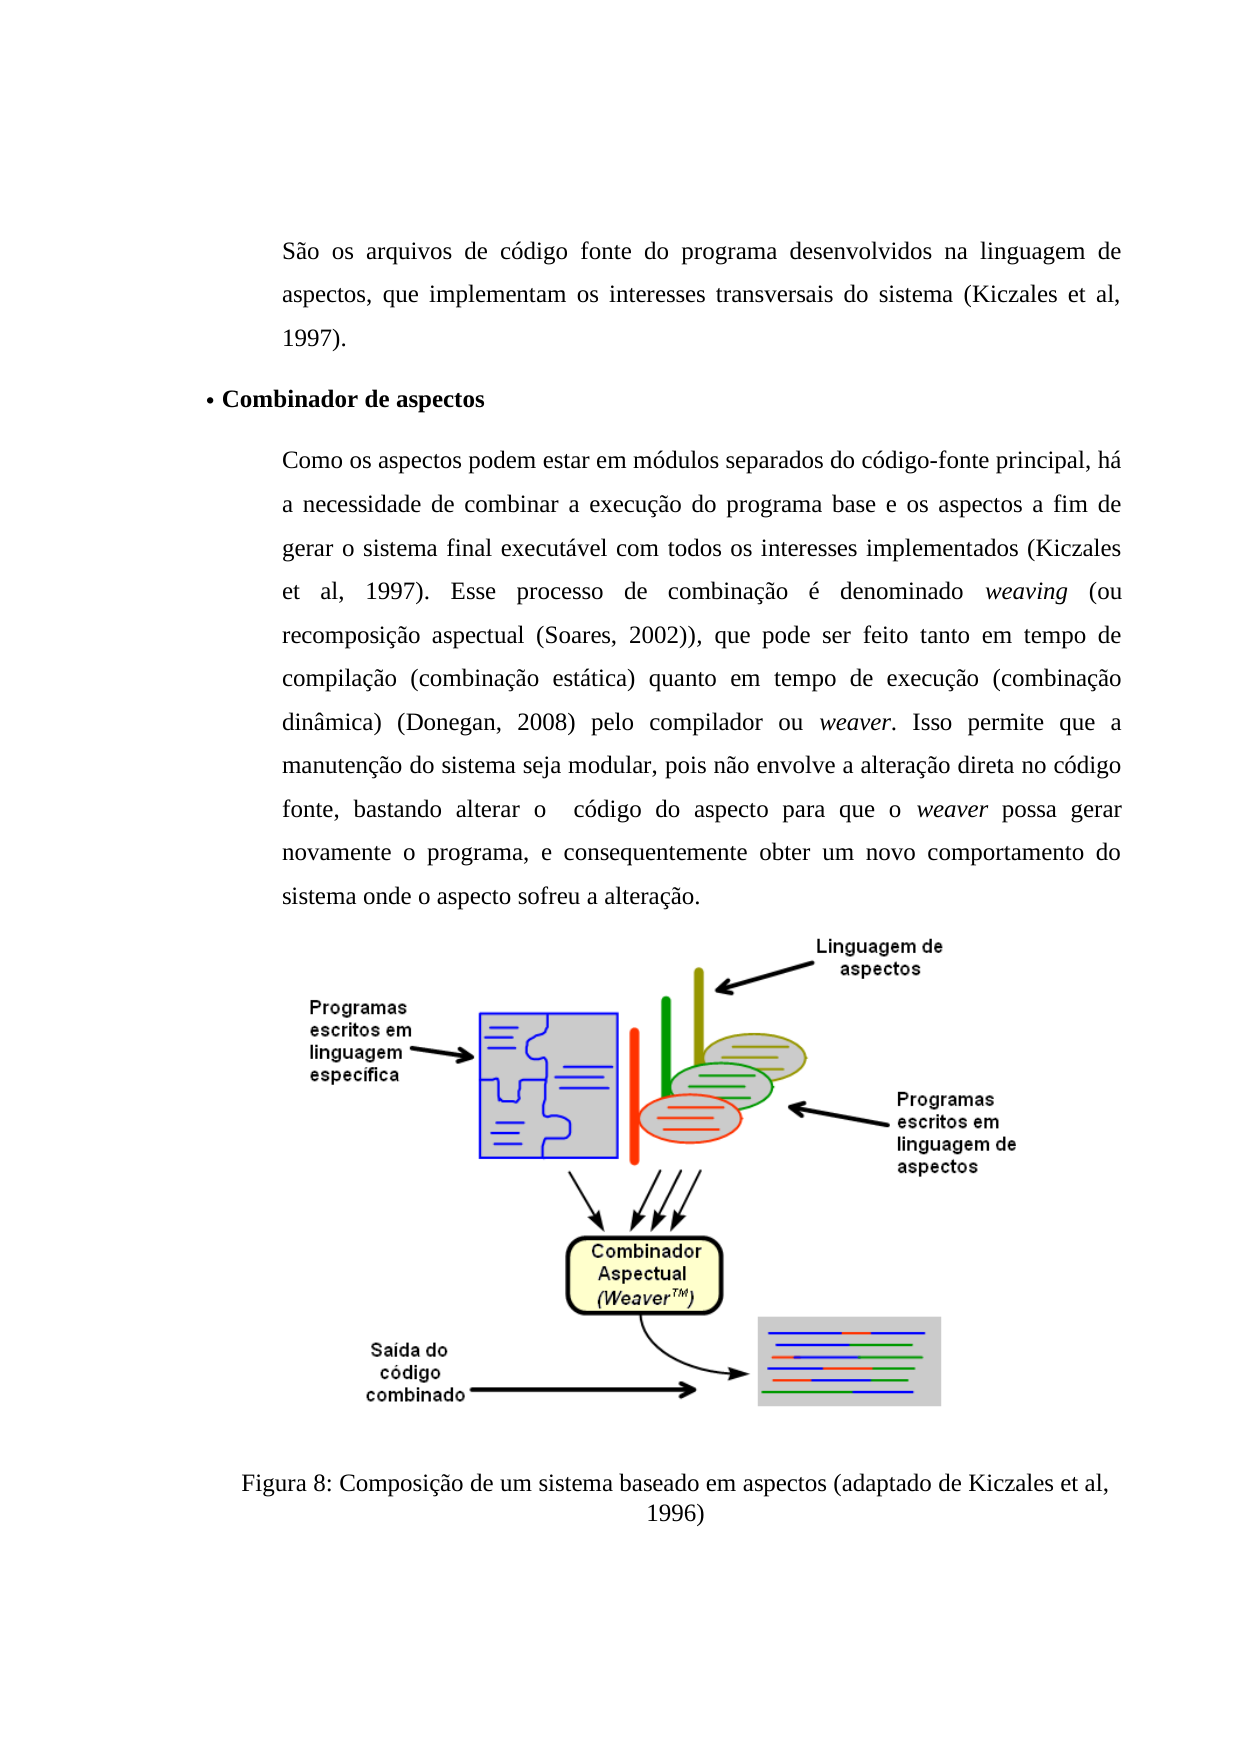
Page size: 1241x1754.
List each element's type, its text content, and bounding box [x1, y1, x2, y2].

text Como os aspectos podem estar em módulos separados do código-fonte principal, há a necessidade de combinar a execução do programa base e os aspectos a fim de gerar o sistema final executável com todos os interesses implementados (Kiczales et al, 1997). Esse processo de combinação é denominado weaving (ou recomposição aspectual (Soares, 2002)), que pode ser feito tanto em tempo de compilação (combinação estática) quanto em tempo de execução (combinação dinâmica) (Donegan, 2008) pelo compilador ou weaver. Isso permite que a manutenção do sistema seja modular, pois não envolve a alteração direta no código fonte, bastando alterar o código do aspecto para que o weaver possa gerar novamente o programa, e consequentemente obter um novo comportamento do sistema onde o aspecto sofreu a alteração. [282, 445, 1122, 910]
picture [306, 933, 1023, 1411]
list Combinador de aspectos [207, 384, 1122, 413]
text Figura 8: Composição de um sistema baseado em aspectos (adaptado de Kiczales et al, 1996) [229, 1468, 1122, 1526]
text São os arquivos de código fonte do programa desenvolvidos na linguagem de aspectos, que implementam os interesses transversais do sistema (Kiczales et al, 1997). [282, 236, 1122, 352]
